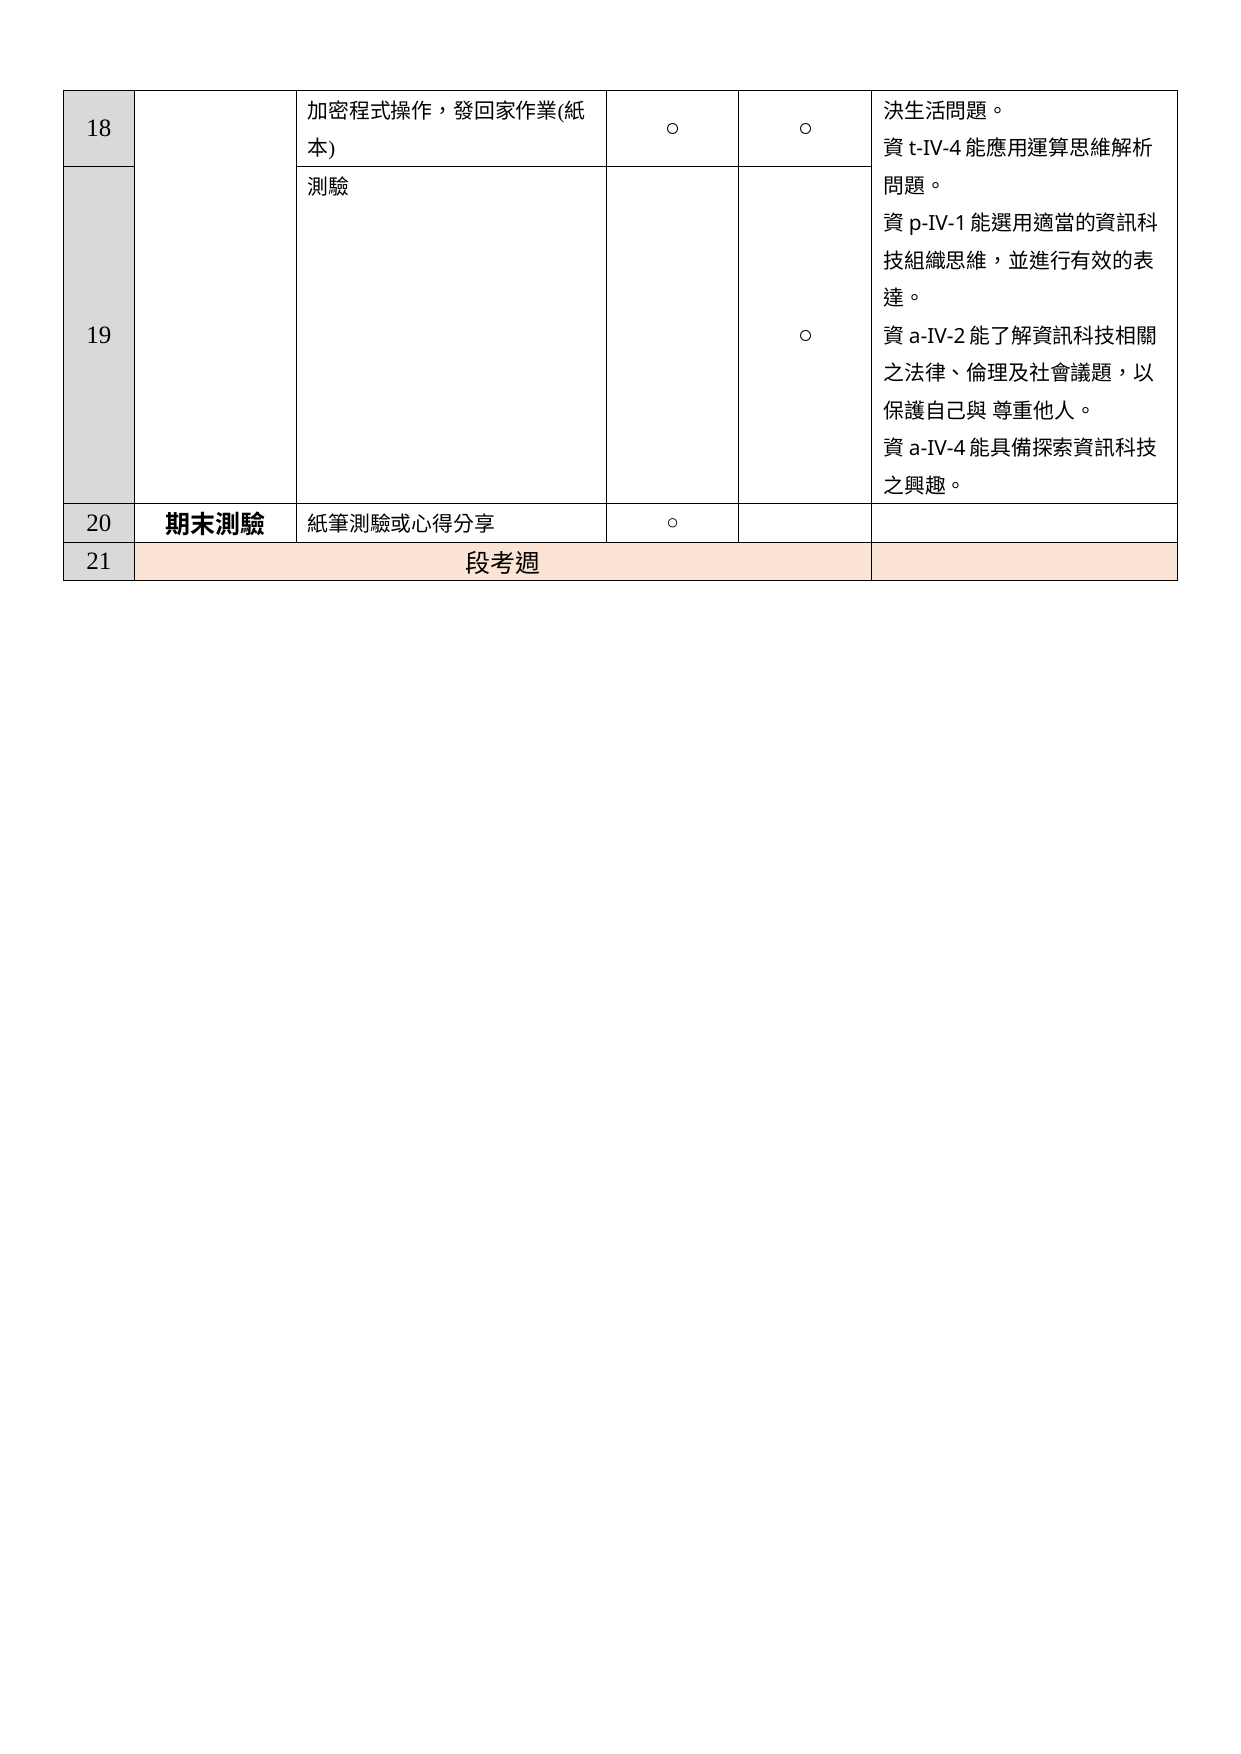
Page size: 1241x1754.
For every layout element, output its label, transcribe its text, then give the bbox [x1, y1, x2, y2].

table_cell 20 [64, 504, 134, 542]
table_cell [872, 543, 1177, 580]
table_cell 決生活問題。 資 t-IV-4能應用運算思維解析問題。 資 p-IV-1能選用適當的資訊科技組織思維，並進行有效的表達。 資 a-IV-2能了解資訊科技相關之法律、倫理及社會議題，以保護自己與 尊重他人。 資 a-IV-4能具備探索資訊科技之興趣。 [872, 91, 1177, 503]
table_cell ○ [607, 504, 738, 542]
table_cell [872, 504, 1177, 542]
table_cell 19 [64, 167, 134, 503]
table_cell [739, 504, 871, 542]
table_cell 段考週 [135, 543, 871, 580]
table_cell [135, 91, 296, 503]
table_cell 測驗 [297, 167, 606, 503]
table_cell [607, 167, 738, 503]
table_cell ○ [607, 91, 738, 166]
table_cell 紙筆測驗或心得分享 [297, 504, 606, 542]
table_cell 期末測驗 [135, 504, 296, 542]
table_cell 18 [64, 91, 134, 166]
table_cell ○ [739, 167, 871, 503]
table_cell 21 [64, 543, 134, 580]
table_cell 加密程式操作，發回家作業(紙本) [297, 91, 606, 166]
table_cell ○ [739, 91, 871, 166]
